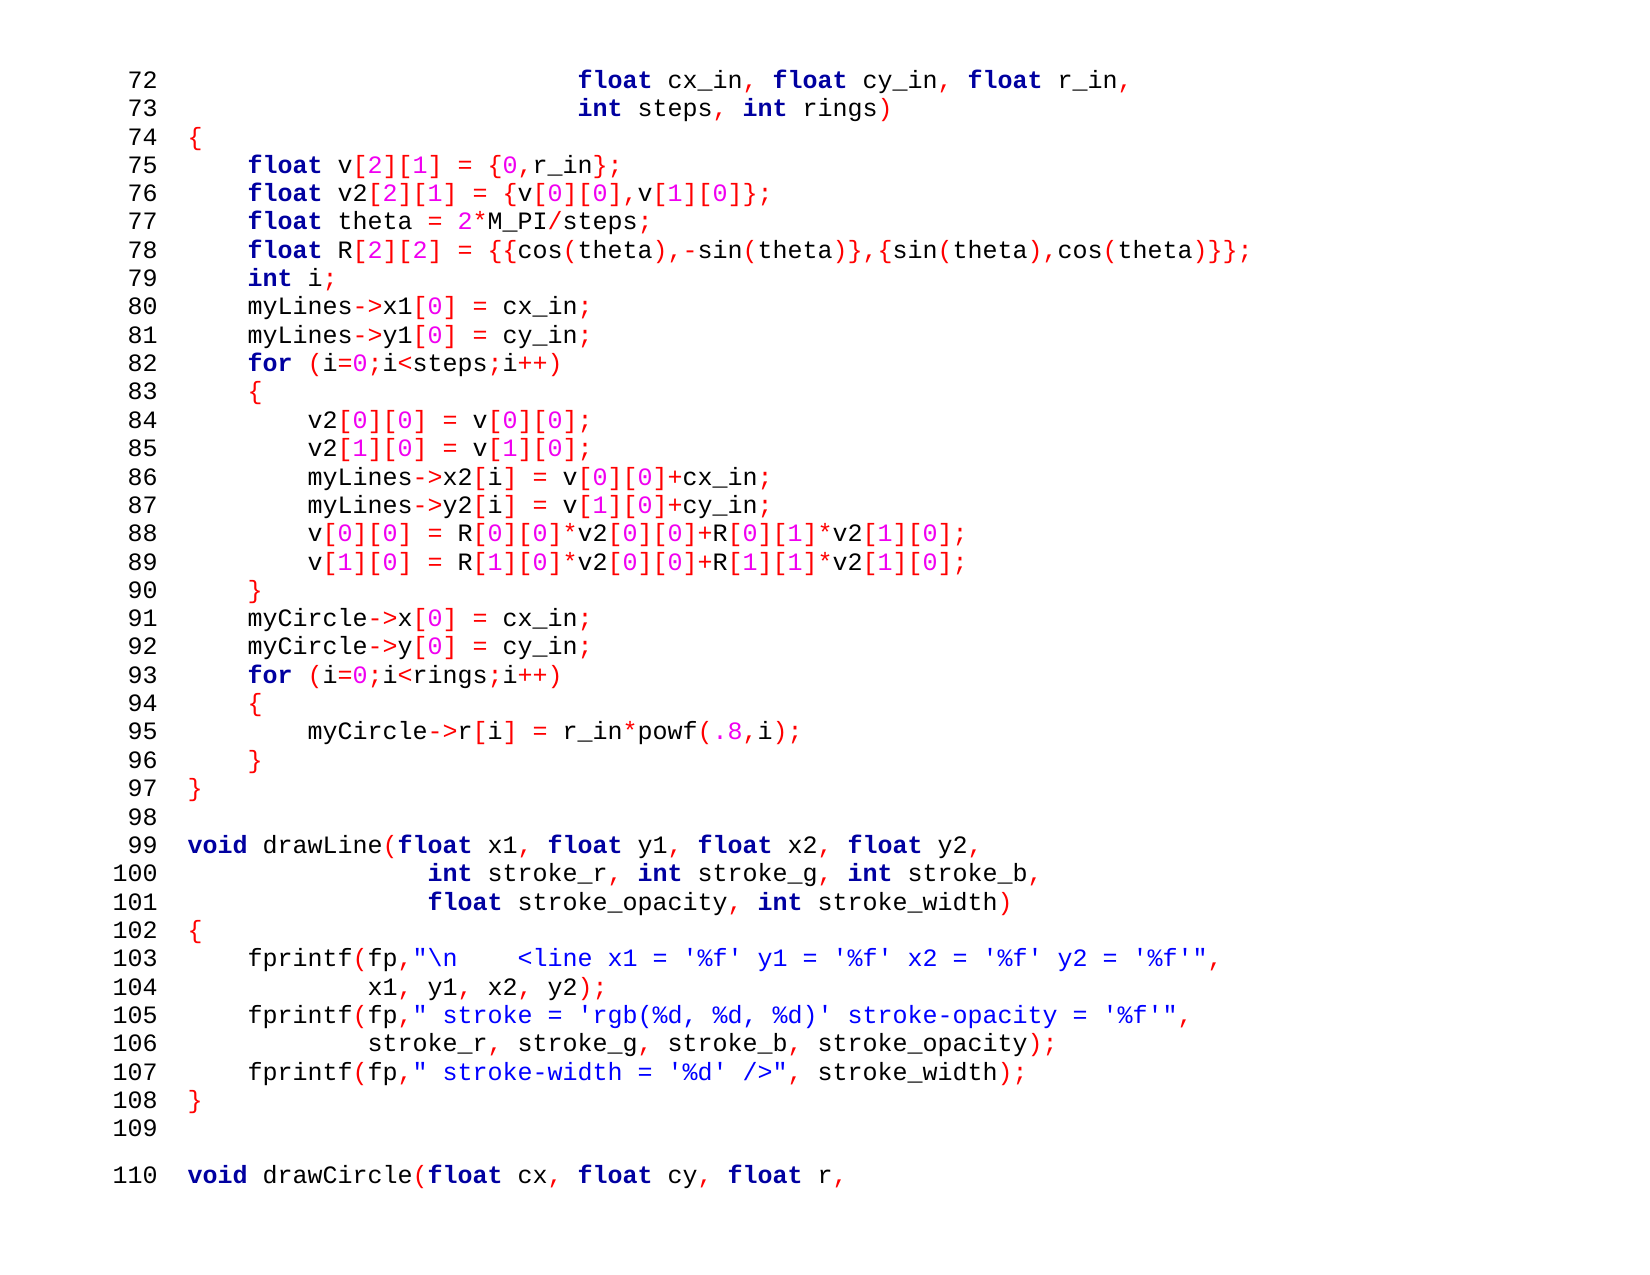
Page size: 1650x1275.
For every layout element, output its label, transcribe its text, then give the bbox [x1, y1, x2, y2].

subtitle 107 fprintf(fp," stroke-width = '%d' />", stroke_width); [997, 1059, 1537, 1087]
subtitle 86 myLines->x2[i] = v[0][0]+cx_in; [412, 464, 443, 492]
subtitle 80 myLines->x1[0] = cx_in; [112, 294, 248, 322]
subtitle 79 int i; [322, 266, 1537, 294]
subtitle 80 myLines->x1[0] = cx_in; [412, 294, 503, 322]
subtitle 104 x1, y1, x2, y2); [517, 974, 548, 1002]
subtitle 87 myLines->y2[i] = v[1][0]+cy_in; [577, 492, 683, 521]
subtitle 88 v[0][0] = R[0][0]*v2[0][0]+R[0][1]*v2[1][0]; [862, 521, 1537, 549]
subtitle 110 void drawCircle(float cx, float cy, float r, [832, 1163, 1537, 1191]
subtitle 82 for (i=0;i<steps;i++) [337, 351, 383, 379]
subtitle 99 void drawLine(float x1, float y1, float x2, float y2, [817, 832, 938, 861]
subtitle 76 float v2[2][1] = {v[0][0],v[1][0]}; [367, 181, 518, 209]
subtitle 88 v[0][0] = R[0][0]*v2[0][0]+R[0][1]*v2[1][0]; [727, 521, 833, 549]
subtitle 83 { [112, 379, 1537, 407]
subtitle 82 for (i=0;i<steps;i++) [517, 351, 1537, 379]
subtitle 86 myLines->x2[i] = v[0][0]+cx_in; [502, 464, 563, 492]
subtitle 91 myCircle->x[0] = cx_in; [412, 606, 503, 634]
subtitle 106 stroke_r, stroke_g, stroke_b, stroke_opacity); [112, 1031, 368, 1059]
subtitle 86 myLines->x2[i] = v[0][0]+cx_in; [577, 464, 683, 492]
subtitle 89 v[1][0] = R[1][0]*v2[0][0]+R[1][1]*v2[1][0]; [322, 549, 458, 577]
subtitle 88 v[0][0] = R[0][0]*v2[0][0]+R[0][1]*v2[1][0]; [472, 521, 578, 549]
subtitle 73 int steps, int rings) [877, 96, 1537, 124]
subtitle 73 int steps, int rings) [112, 96, 638, 124]
subtitle 85 v2[1][0] = v[1][0]; [337, 436, 473, 464]
subtitle 107 fprintf(fp," stroke-width = '%d' />", stroke_width); [397, 1059, 818, 1087]
subtitle 92 myCircle->y[0] = cy_in; [412, 634, 503, 662]
subtitle 104 x1, y1, x2, y2); [112, 974, 368, 1002]
subtitle 92 myCircle->y[0] = cy_in; [112, 634, 248, 662]
subtitle 95 myCircle->r[i] = r_in*powf(.8,i); [112, 719, 308, 747]
subtitle 84 v2[0][0] = v[0][0]; [337, 407, 473, 436]
subtitle 88 v[0][0] = R[0][0]*v2[0][0]+R[0][1]*v2[1][0]; [322, 521, 458, 549]
subtitle 81 myLines->y1[0] = cy_in; [112, 322, 248, 351]
subtitle 76 float v2[2][1] = {v[0][0],v[1][0]}; [112, 181, 338, 209]
subtitle 89 v[1][0] = R[1][0]*v2[0][0]+R[1][1]*v2[1][0]; [727, 549, 833, 577]
subtitle 80 myLines->x1[0] = cx_in; [352, 294, 383, 322]
subtitle 99 void drawLine(float x1, float y1, float x2, float y2, [967, 832, 1537, 861]
subtitle 101 float stroke_opacity, int stroke_width) [727, 889, 818, 917]
subtitle 108 } [112, 1087, 1537, 1116]
subtitle 72 float cx_in, float cy_in, float r_in, [112, 67, 1537, 96]
subtitle 95 myCircle->r[i] = r_in*powf(.8,i); [502, 719, 563, 747]
subtitle 104 x1, y1, x2, y2); [457, 974, 488, 1002]
subtitle 87 myLines->y2[i] = v[1][0]+cy_in; [112, 492, 308, 521]
subtitle 91 myCircle->x[0] = cx_in; [367, 606, 398, 634]
subtitle 110 void drawCircle(float cx, float cy, float r, [112, 1163, 263, 1191]
subtitle 98 [112, 804, 1537, 832]
subtitle 95 myCircle->r[i] = r_in*powf(.8,i); [697, 719, 758, 747]
subtitle 84 v2[0][0] = v[0][0]; [487, 407, 1537, 436]
subtitle 80 myLines->x1[0] = cx_in; [577, 294, 1537, 322]
subtitle 109 [112, 1116, 1537, 1144]
subtitle 102 { [112, 917, 1537, 946]
subtitle 81 myLines->y1[0] = cy_in; [577, 322, 1537, 351]
subtitle 77 float theta = 2*M_PI/steps; [427, 209, 488, 237]
subtitle 94 { [112, 691, 1537, 719]
subtitle 101 float stroke_opacity, int stroke_width) [112, 889, 518, 917]
subtitle 84 v2[0][0] = v[0][0]; [112, 407, 308, 436]
subtitle 86 myLines->x2[i] = v[0][0]+cx_in; [757, 464, 1537, 492]
subtitle 100 int stroke_r, int stroke_g, int stroke_b, [817, 861, 908, 889]
subtitle 97 } [112, 776, 1537, 804]
subtitle 87 myLines->y2[i] = v[1][0]+cy_in; [502, 492, 563, 521]
subtitle 100 int stroke_r, int stroke_g, int stroke_b, [607, 861, 698, 889]
subtitle 76 float v2[2][1] = {v[0][0],v[1][0]}; [532, 181, 638, 209]
subtitle 89 v[1][0] = R[1][0]*v2[0][0]+R[1][1]*v2[1][0]; [607, 549, 713, 577]
subtitle 86 myLines->x2[i] = v[0][0]+cx_in; [112, 464, 308, 492]
subtitle 92 myCircle->y[0] = cy_in; [367, 634, 398, 662]
subtitle 73 int steps, int rings) [712, 96, 803, 124]
subtitle 91 myCircle->x[0] = cx_in; [112, 606, 248, 634]
subtitle 103 fprintf(fp,"\n <line x1 = '%f' y1 = '%f' x2 = '%f' y2 = '%f'", [397, 946, 1537, 974]
subtitle 88 v[0][0] = R[0][0]*v2[0][0]+R[0][1]*v2[1][0]; [607, 521, 713, 549]
subtitle 99 void drawLine(float x1, float y1, float x2, float y2, [382, 832, 488, 861]
subtitle 93 for (i=0;i<rings;i++) [112, 662, 1537, 691]
subtitle 74 { [112, 124, 1537, 152]
subtitle 100 int stroke_r, int stroke_g, int stroke_b, [112, 861, 488, 889]
subtitle 85 v2[1][0] = v[1][0]; [487, 436, 1537, 464]
subtitle 92 myCircle->y[0] = cy_in; [577, 634, 1537, 662]
subtitle 91 myCircle->x[0] = cx_in; [577, 606, 1537, 634]
subtitle 103 fprintf(fp,"\n <line x1 = '%f' y1 = '%f' x2 = '%f' y2 = '%f'", [112, 946, 248, 974]
subtitle 81 myLines->y1[0] = cy_in; [412, 322, 503, 351]
subtitle 89 v[1][0] = R[1][0]*v2[0][0]+R[1][1]*v2[1][0]; [112, 549, 308, 577]
subtitle 85 v2[1][0] = v[1][0]; [112, 436, 308, 464]
subtitle 75 float v[2][1] = {0,r_in}; [112, 152, 1537, 181]
subtitle 82 for (i=0;i<steps;i++) [112, 351, 323, 379]
subtitle 95 myCircle->r[i] = r_in*powf(.8,i); [772, 719, 1537, 747]
subtitle 88 v[0][0] = R[0][0]*v2[0][0]+R[0][1]*v2[1][0]; [112, 521, 308, 549]
subtitle 104 x1, y1, x2, y2); [577, 974, 1537, 1002]
subtitle 106 stroke_r, stroke_g, stroke_b, stroke_opacity); [1027, 1031, 1537, 1059]
subtitle 110 void drawCircle(float cx, float cy, float r, [412, 1163, 518, 1191]
subtitle 110 void drawCircle(float cx, float cy, float r, [547, 1163, 668, 1191]
subtitle 107 fprintf(fp," stroke-width = '%d' />", stroke_width); [112, 1059, 248, 1087]
subtitle 101 float stroke_opacity, int stroke_width) [997, 889, 1537, 917]
subtitle 89 v[1][0] = R[1][0]*v2[0][0]+R[1][1]*v2[1][0]; [472, 549, 578, 577]
subtitle 77 float theta = 2*M_PI/steps; [112, 209, 338, 237]
subtitle 99 void drawLine(float x1, float y1, float x2, float y2, [112, 832, 263, 861]
subtitle 81 myLines->y1[0] = cy_in; [352, 322, 383, 351]
subtitle 76 float v2[2][1] = {v[0][0],v[1][0]}; [652, 181, 1537, 209]
subtitle 99 void drawLine(float x1, float y1, float x2, float y2, [667, 832, 788, 861]
subtitle 89 v[1][0] = R[1][0]*v2[0][0]+R[1][1]*v2[1][0]; [862, 549, 1537, 577]
subtitle 105 fprintf(fp," stroke = 'rgb(%d, %d, %d)' stroke-opacity = '%f'", [112, 1002, 1537, 1031]
subtitle 87 myLines->y2[i] = v[1][0]+cy_in; [757, 492, 1537, 521]
subtitle 104 x1, y1, x2, y2); [397, 974, 428, 1002]
subtitle 96 } [112, 747, 1537, 776]
subtitle 95 myCircle->r[i] = r_in*powf(.8,i); [427, 719, 458, 747]
subtitle 87 myLines->y2[i] = v[1][0]+cy_in; [412, 492, 443, 521]
subtitle 99 void drawLine(float x1, float y1, float x2, float y2, [517, 832, 638, 861]
subtitle 100 int stroke_r, int stroke_g, int stroke_b, [1027, 861, 1537, 889]
subtitle 77 float theta = 2*M_PI/steps; [637, 209, 1537, 237]
subtitle 79 int i; [112, 266, 308, 294]
subtitle 110 void drawCircle(float cx, float cy, float r, [697, 1163, 818, 1191]
subtitle 78 float R[2][2] = {{cos(theta),-sin(theta)},{sin(theta),cos(theta)}}; [112, 237, 1537, 266]
subtitle 90 } [112, 577, 1537, 606]
